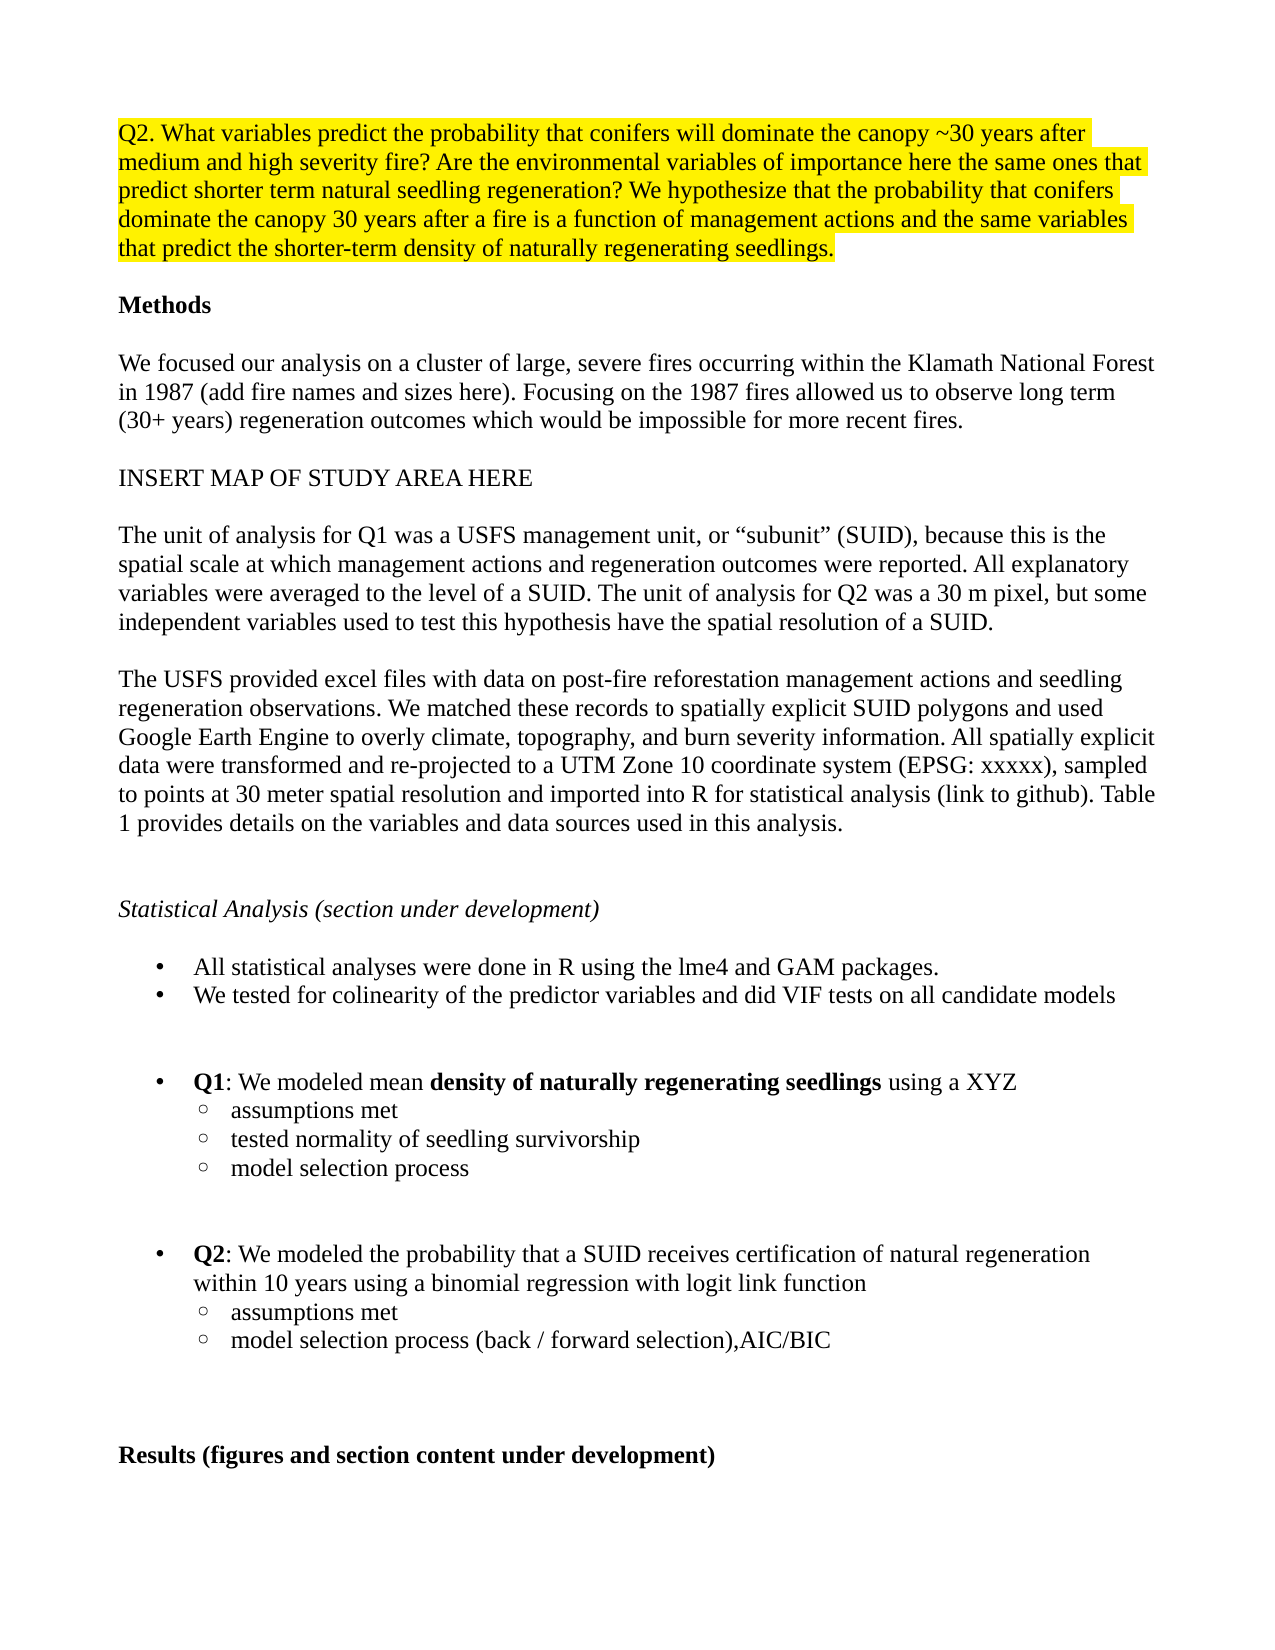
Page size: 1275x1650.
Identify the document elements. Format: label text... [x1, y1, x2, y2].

text INSERT MAP OF STUDY AREA HERE [118, 463, 1157, 492]
text Statistical Analysis (section under development) [118, 894, 1157, 923]
list All statistical analyses were done in R using the lme4 and GAM packages. [156, 952, 1157, 981]
list Q2: We modeled the probability that a SUID receives certification of natural regeneration within 10 years using a binomial regression with logit link function [156, 1239, 1157, 1297]
list We tested for colinearity of the predictor variables and did VIF tests on all candidate models [156, 981, 1157, 1009]
list model selection process [193, 1153, 1157, 1182]
text The USFS provided excel files with data on post-fire reforestation management actions and seedling regeneration observations. We matched these records to spatially explicit SUID polygons and used Google Earth Engine to overly climate, topography, and burn severity information. All spatially explicit data were transformed and re-projected to a UTM Zone 10 coordinate system (EPSG: xxxxx), sampled to points at 30 meter spatial resolution and imported into R for statistical analysis (link to github). Table 1 provides details on the variables and data sources used in this analysis. [118, 664, 1157, 837]
list tested normality of seedling survivorship [193, 1124, 1157, 1153]
list assumptions met [193, 1297, 1157, 1326]
text The unit of analysis for Q1 was a USFS management unit, or “subunit” (SUID), because this is the spatial scale at which management actions and regeneration outcomes were reported. All explanatory variables were averaged to the level of a SUID. The unit of analysis for Q2 was a 30 m pixel, but some independent variables used to test this hypothesis have the spatial resolution of a SUID. [118, 521, 1157, 636]
text We focused our analysis on a cluster of large, severe fires occurring within the Klamath National Forest in 1987 (add fire names and sizes here). Focusing on the 1987 fires allowed us to observe long term (30+ years) regeneration outcomes which would be impossible for more recent fires. [118, 348, 1157, 434]
text Q2. What variables predict the probability that conifers will dominate the canopy ~30 years after medium and high severity fire? Are the environmental variables of importance here the same ones that predict shorter term natural seedling regeneration? We hypothesize that the probability that conifers dominate the canopy 30 years after a fire is a function of management actions and the same variables that predict the shorter-term density of naturally regenerating seedlings. [118, 118, 1157, 262]
text Methods [118, 291, 1157, 319]
list assumptions met [193, 1096, 1157, 1124]
list Q1: We modeled mean density of naturally regenerating seedlings using a XYZ [156, 1067, 1157, 1096]
text Results (figures and section content under development) [118, 1441, 1157, 1469]
list model selection process (back / forward selection),AIC/BIC [193, 1326, 1157, 1354]
